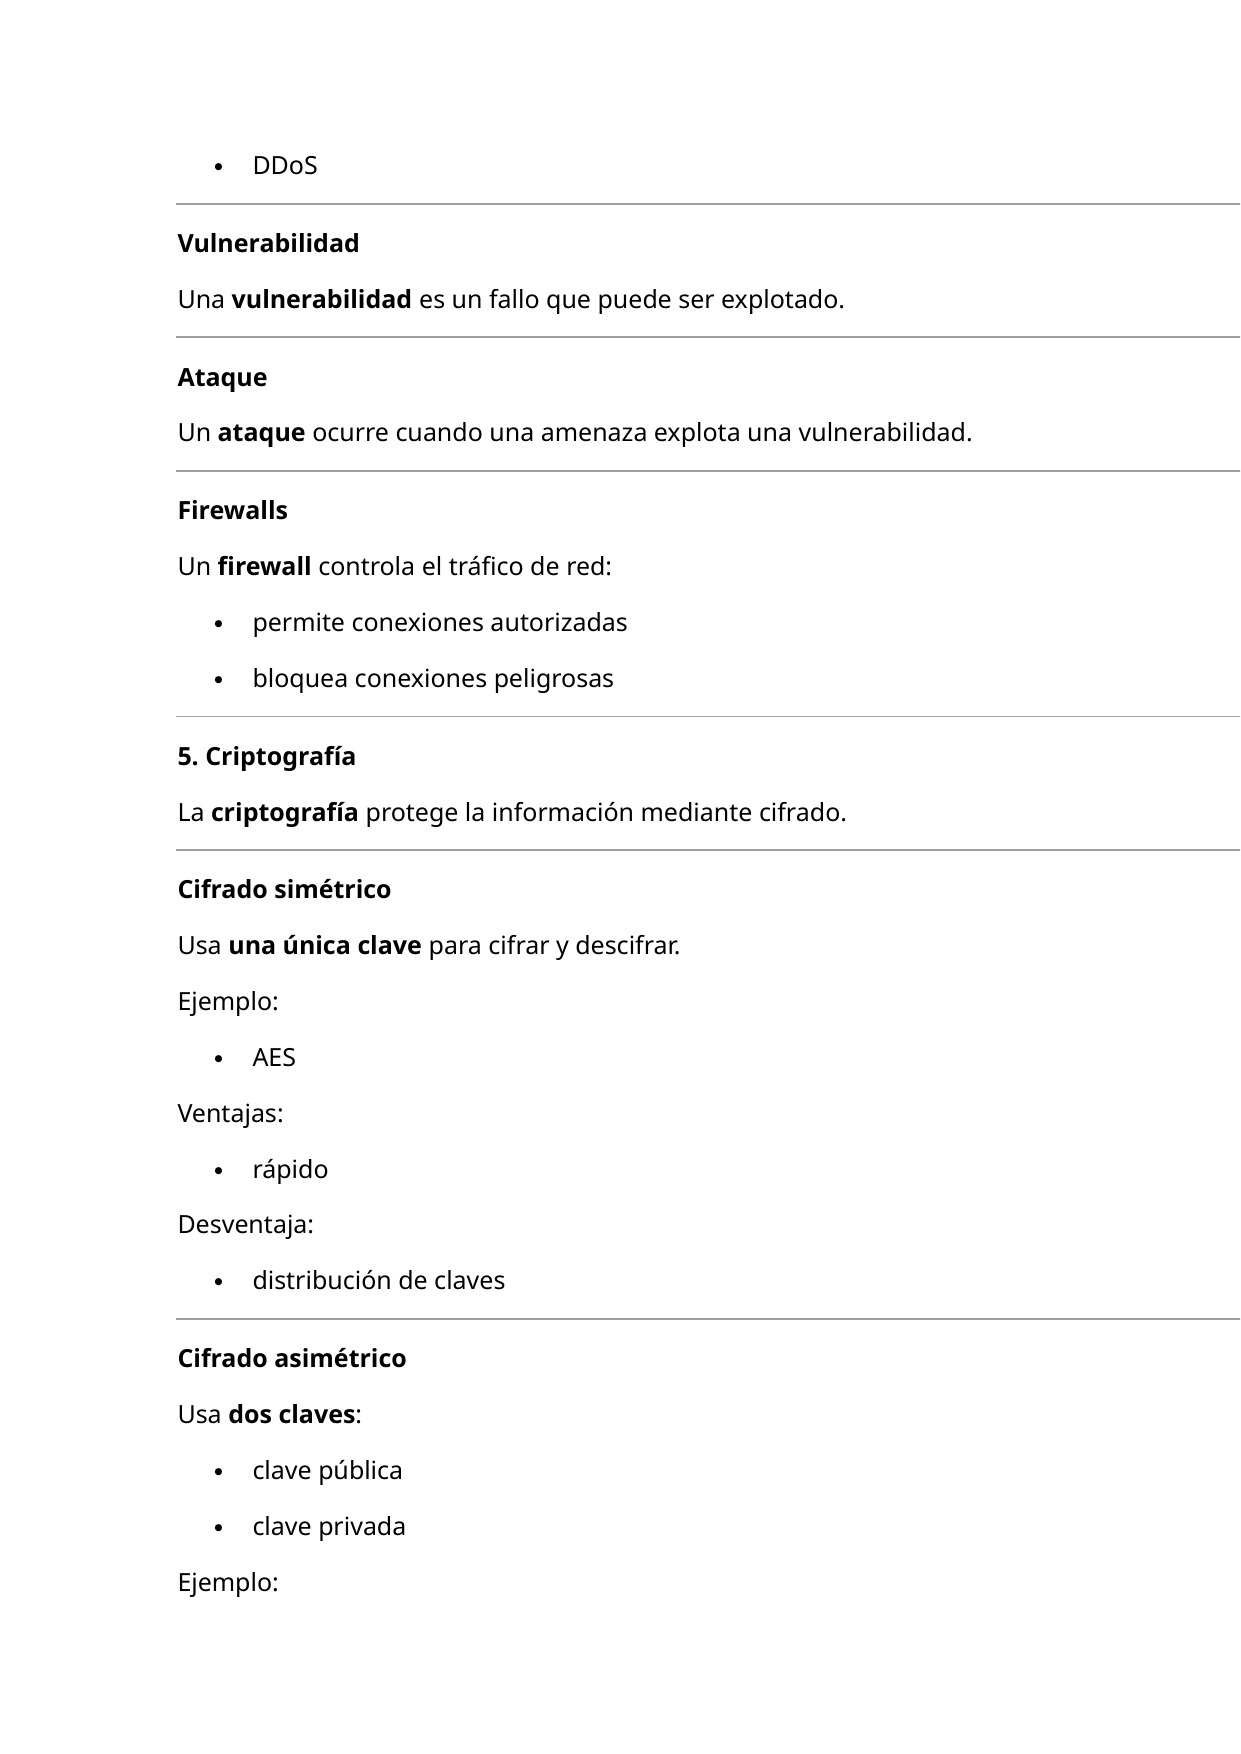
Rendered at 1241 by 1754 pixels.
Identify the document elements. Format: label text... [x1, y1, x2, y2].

text Desventaja: [177, 1207, 1063, 1241]
text Usa dos claves: [177, 1397, 1063, 1431]
text Una vulnerabilidad es un fallo que puede ser explotado. [177, 281, 1063, 315]
text Cifrado simétrico [177, 872, 1063, 906]
list bloquea conexiones peligrosas [215, 661, 1063, 694]
text 5. Criptografía [177, 738, 1063, 772]
text Vulnerabilidad [177, 226, 1063, 259]
list distribución de claves [215, 1263, 1063, 1297]
list clave pública [215, 1453, 1063, 1487]
list rápido [215, 1151, 1063, 1185]
list clave privada [215, 1508, 1063, 1542]
text Un firewall controla el tráfico de red: [177, 549, 1063, 583]
text Firewalls [177, 493, 1063, 527]
text Un ataque ocurre cuando una amenaza explota una vulnerabilidad. [177, 415, 1063, 449]
text Ejemplo: [177, 1564, 1063, 1598]
list permite conexiones autorizadas [215, 605, 1063, 639]
text Usa una única clave para cifrar y descifrar. [177, 928, 1063, 962]
text Ventajas: [177, 1096, 1063, 1129]
text La criptografía protege la información mediante cifrado. [177, 794, 1063, 828]
text Ataque [177, 359, 1063, 393]
list AES [215, 1040, 1063, 1074]
text Ejemplo: [177, 984, 1063, 1018]
list DDoS [215, 148, 1063, 182]
text Cifrado asimétrico [177, 1341, 1063, 1375]
